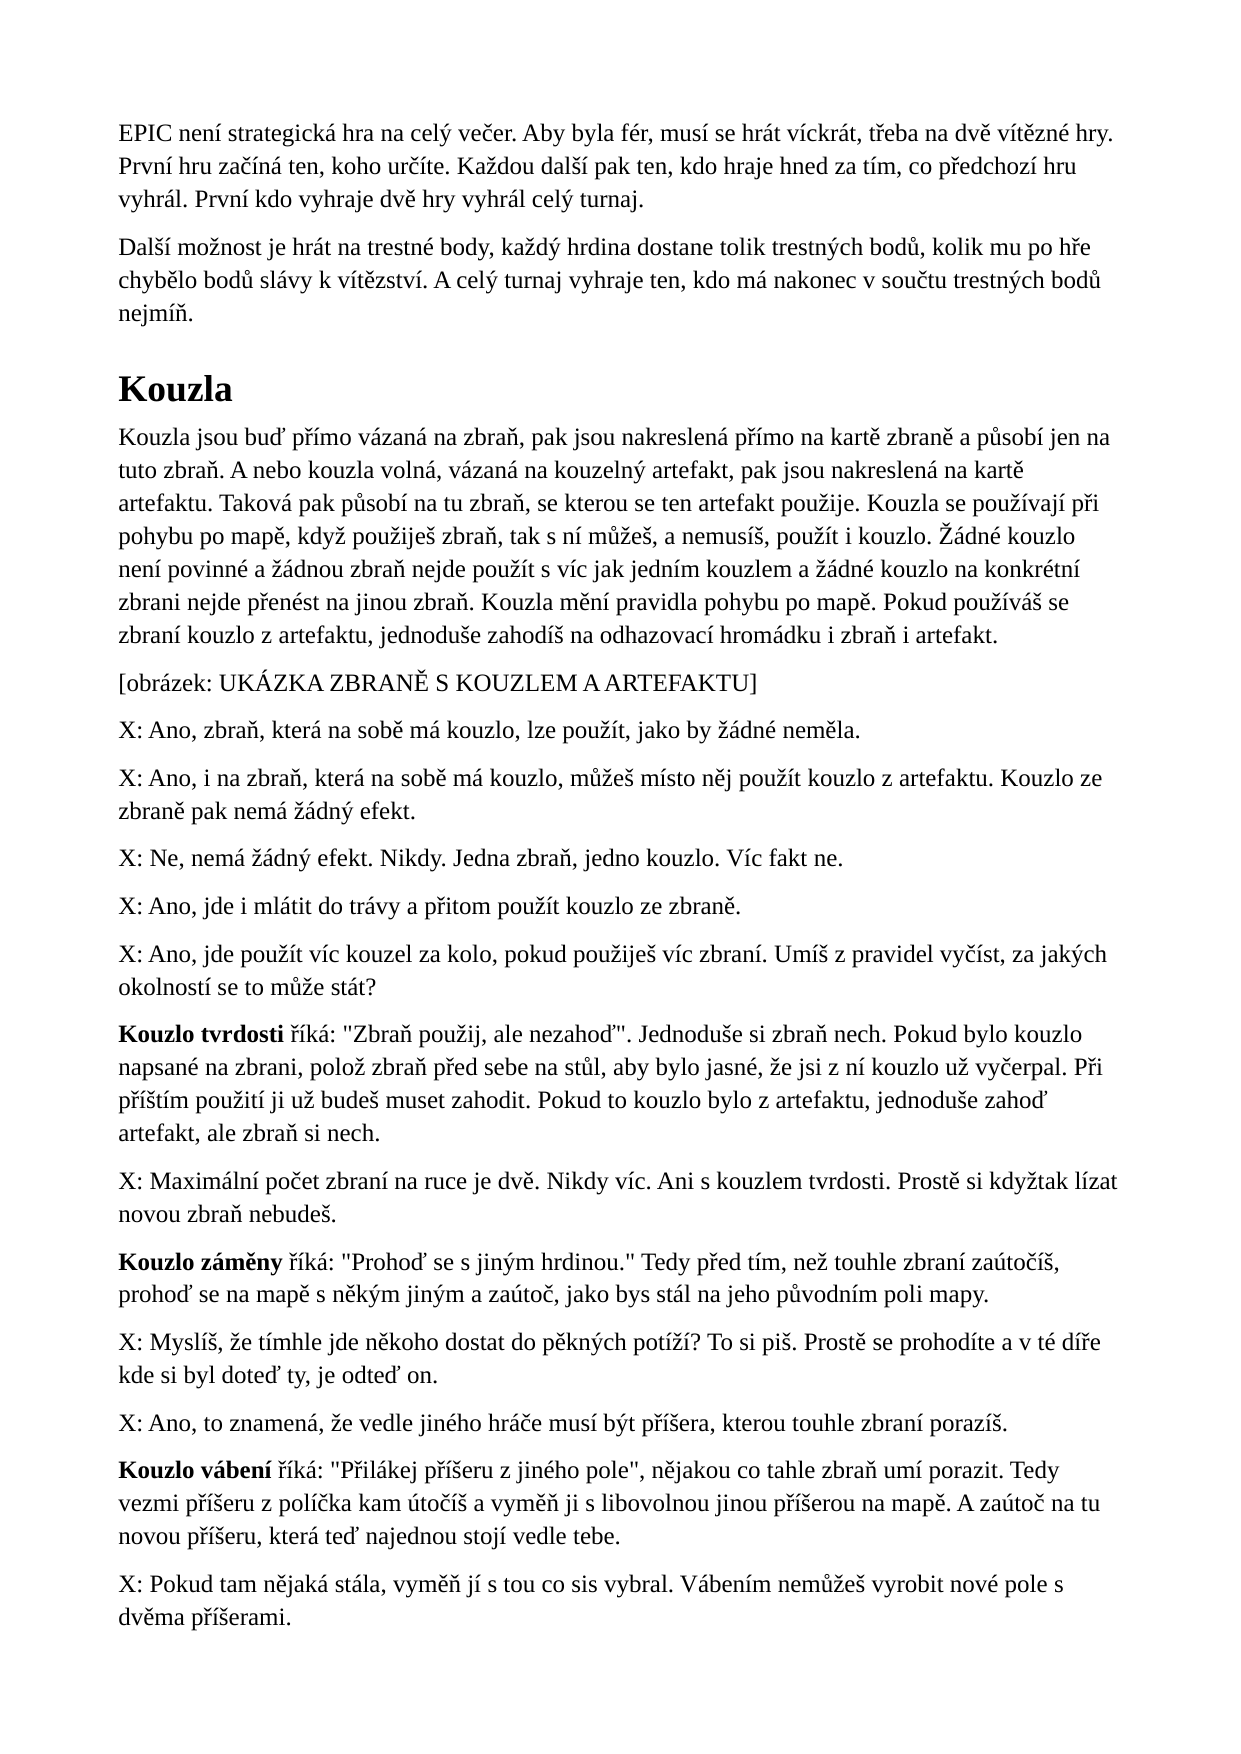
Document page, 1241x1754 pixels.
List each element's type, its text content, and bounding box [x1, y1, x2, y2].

text Další možnost je hrát na trestné body, každý hrdina dostane tolik trestných bodů, kolik mu po hře chybělo bodů slávy k vítězství. A celý turnaj vyhraje ten, kdo má nakonec v součtu trestných bodů nejmíň. [118, 232, 1122, 327]
text X: Maximální počet zbraní na ruce je dvě. Nikdy víc. Ani s kouzlem tvrdosti. Prostě si kdyžtak lízat novou zbraň nebudeš. [118, 1166, 1122, 1228]
text X: Myslíš, že tímhle jde někoho dostat do pěkných potíží? To si piš. Prostě se prohodíte a v té díře kde si byl doteď ty, je odteď on. [118, 1327, 1122, 1389]
text Kouzla jsou buď přímo vázaná na zbraň, pak jsou nakreslená přímo na kartě zbraně a působí jen na tuto zbraň. A nebo kouzla volná, vázaná na kouzelný artefakt, pak jsou nakreslená na kartě artefaktu. Taková pak působí na tu zbraň, se kterou se ten artefakt použije. Kouzla se používají při pohybu po mapě, když použiješ zbraň, tak s ní můžeš, a nemusíš, použít i kouzlo. Žádné kouzlo není povinné a žádnou zbraň nejde použít s víc jak jedním kouzlem a žádné kouzlo na konkrétní zbrani nejde přenést na jinou zbraň. Kouzla mění pravidla pohybu po mapě. Pokud používáš se zbraní kouzlo z artefaktu, jednoduše zahodíš na odhazovací hromádku i zbraň i artefakt. [118, 422, 1122, 649]
text X: Ano, zbraň, která na sobě má kouzlo, lze použít, jako by žádné neměla. [118, 715, 1122, 744]
text [obrázek: UKÁZKA ZBRANĚ S KOUZLEM A ARTEFAKTU] [118, 668, 1122, 696]
text X: Ano, jde i mlátit do trávy a přitom použít kouzlo ze zbraně. [118, 891, 1122, 920]
text X: Pokud tam nějaká stála, vyměň jí s tou co sis vybral. Vábením nemůžeš vyrobit nové pole s dvěma příšerami. [118, 1569, 1122, 1631]
text X: Ano, to znamená, že vedle jiného hráče musí být příšera, kterou touhle zbraní porazíš. [118, 1408, 1122, 1437]
text EPIC není strategická hra na celý večer. Aby byla fér, musí se hrát víckrát, třeba na dvě vítězné hry. První hru začíná ten, koho určíte. Každou další pak ten, kdo hraje hned za tím, co předchozí hru vyhrál. První kdo vyhraje dvě hry vyhrál celý turnaj. [118, 118, 1122, 213]
text Kouzlo tvrdosti říká: "Zbraň použij, ale nezahoď". Jednoduše si zbraň nech. Pokud bylo kouzlo napsané na zbrani, polož zbraň před sebe na stůl, aby bylo jasné, že jsi z ní kouzlo už vyčerpal. Při příštím použití ji už budeš muset zahodit. Pokud to kouzlo bylo z artefaktu, jednoduše zahoď artefakt, ale zbraň si nech. [118, 1019, 1122, 1147]
subtitle Kouzla [118, 366, 1122, 409]
text Kouzlo vábení říká: "Přilákej příšeru z jiného pole", nějakou co tahle zbraň umí porazit. Tedy vezmi příšeru z políčka kam útočíš a vyměň ji s libovolnou jinou příšerou na mapě. A zaútoč na tu novou příšeru, která teď najednou stojí vedle tebe. [118, 1455, 1122, 1550]
text Kouzlo záměny říká: "Prohoď se s jiným hrdinou." Tedy před tím, než touhle zbraní zaútočíš, prohoď se na mapě s někým jiným a zaútoč, jako bys stál na jeho původním poli mapy. [118, 1247, 1122, 1308]
text X: Ne, nemá žádný efekt. Nikdy. Jedna zbraň, jedno kouzlo. Víc fakt ne. [118, 843, 1122, 872]
text X: Ano, jde použít víc kouzel za kolo, pokud použiješ víc zbraní. Umíš z pravidel vyčíst, za jakých okolností se to může stát? [118, 939, 1122, 1000]
text X: Ano, i na zbraň, která na sobě má kouzlo, můžeš místo něj použít kouzlo z artefaktu. Kouzlo ze zbraně pak nemá žádný efekt. [118, 763, 1122, 824]
